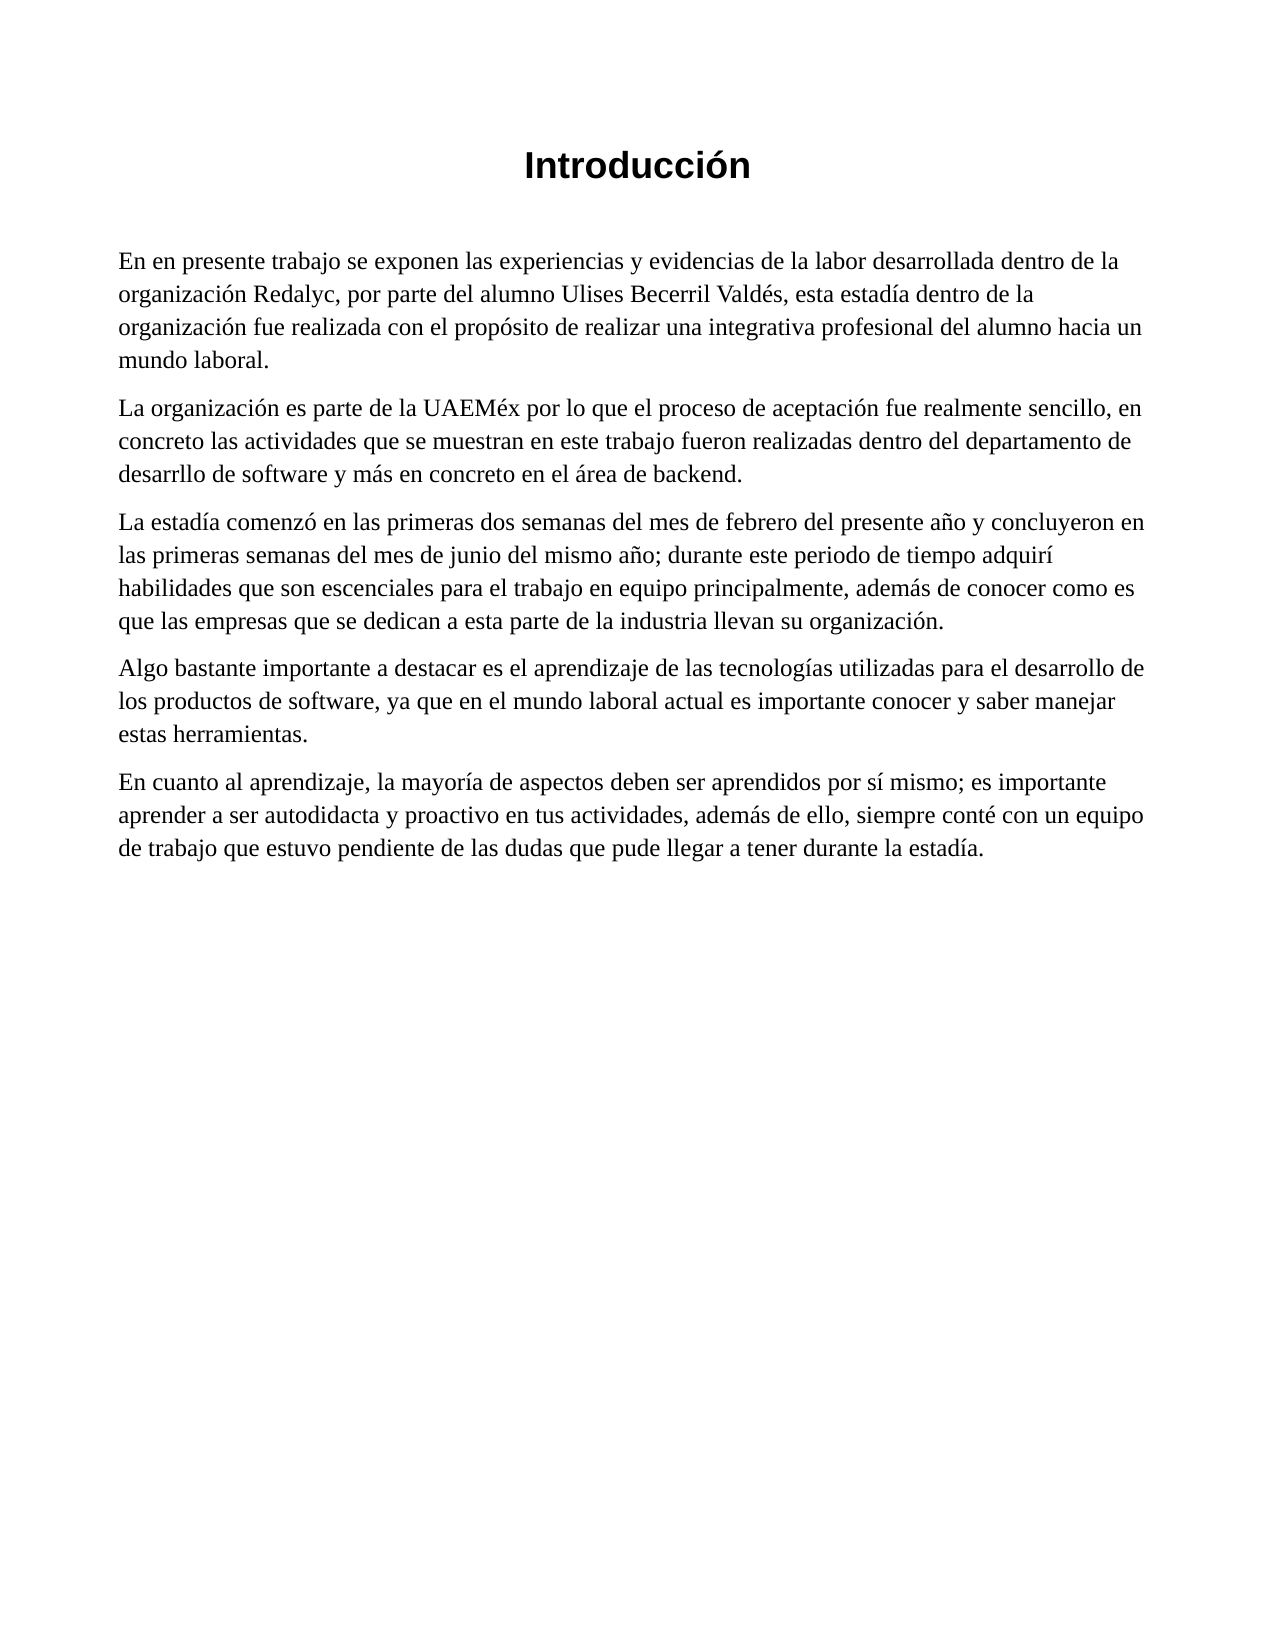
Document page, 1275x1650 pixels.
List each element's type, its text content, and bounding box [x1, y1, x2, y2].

text En en presente trabajo se exponen las experiencias y evidencias de la labor desarrollada dentro de la organización Redalyc, por parte del alumno Ulises Becerril Valdés, esta estadía dentro de la organización fue realizada con el propósito de realizar una integrativa profesional del alumno hacia un mundo laboral. [118, 246, 1157, 374]
text La estadía comenzó en las primeras dos semanas del mes de febrero del presente año y concluyeron en las primeras semanas del mes de junio del mismo año; durante este periodo de tiempo adquirí habilidades que son escenciales para el trabajo en equipo principalmente, además de conocer como es que las empresas que se dedican a esta parte de la industria llevan su organización. [118, 507, 1157, 634]
text En cuanto al aprendizaje, la mayoría de aspectos deben ser aprendidos por sí mismo; es importante aprender a ser autodidacta y proactivo en tus actividades, además de ello, siempre conté con un equipo de trabajo que estuvo pendiente de las dudas que pude llegar a tener durante la estadía. [118, 767, 1157, 862]
text Algo bastante importante a destacar es el aprendizaje de las tecnologías utilizadas para el desarrollo de los productos de software, ya que en el mundo laboral actual es importante conocer y saber manejar estas herramientas. [118, 653, 1157, 748]
text La organización es parte de la UAEMéx por lo que el proceso de aceptación fue realmente sencillo, en concreto las actividades que se muestran en este trabajo fueron realizadas dentro del departamento de desarrllo de software y más en concreto en el área de backend. [118, 393, 1157, 488]
subtitle Introducción [118, 143, 1157, 186]
